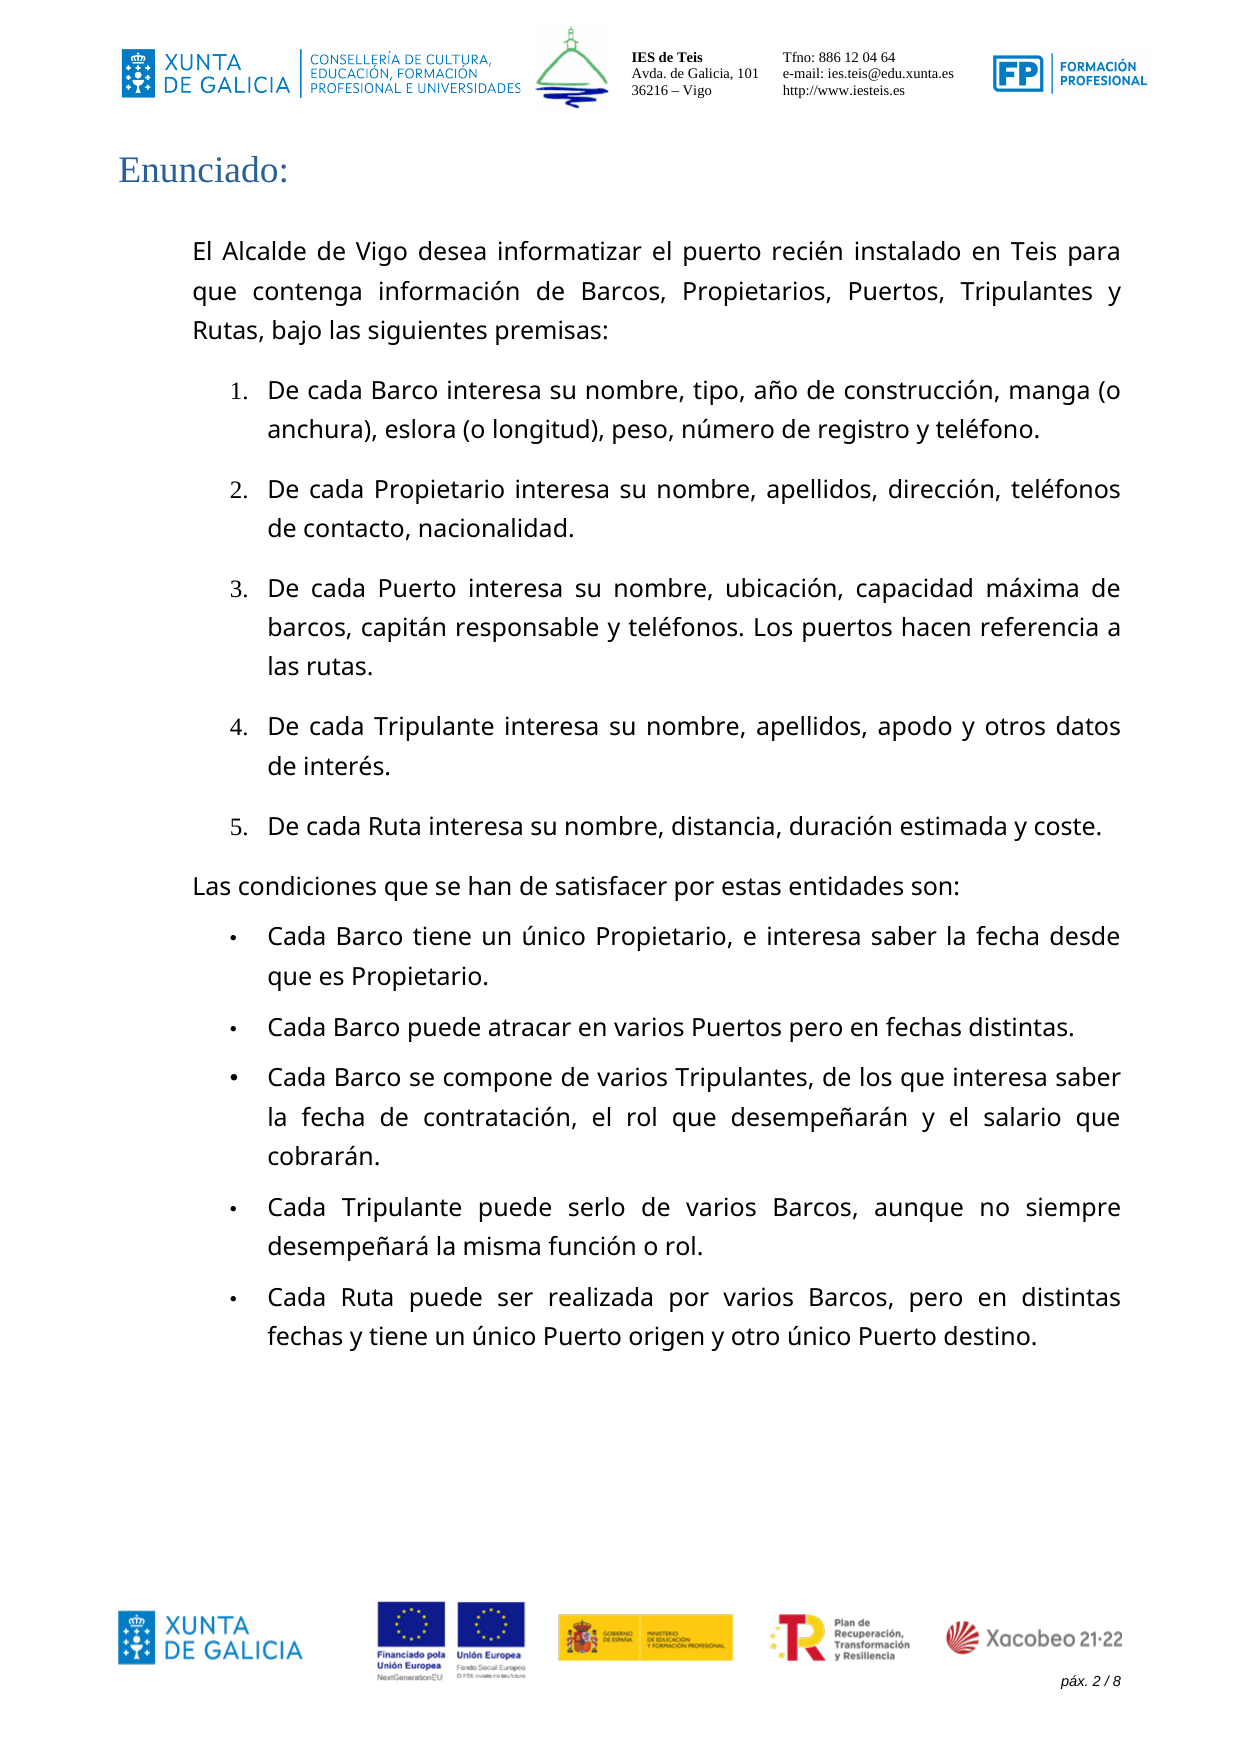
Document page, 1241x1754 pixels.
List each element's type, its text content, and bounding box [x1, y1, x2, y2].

list Cada Tripulante puede serlo de varios Barcos, aunque no siempre desempeñará la misma función o rol. [229, 1189, 1122, 1263]
list Cada Barco puede atracar en varios Puertos pero en fechas distintas. [229, 1009, 1122, 1043]
text Enunciado: [118, 148, 1122, 191]
picture [121, 49, 521, 98]
list De cada Puerto interesa su nombre, ubicación, capacidad máxima de barcos, capitán responsable y teléfonos. Los puertos hacen referencia a las rutas. [229, 571, 1122, 683]
list Cada Barco tiene un único Propietario, e interesa saber la fecha desde que es Propietario. [229, 919, 1122, 992]
list Cada Barco se compone de varios Tripulantes, de los que interesa saber la fecha de contratación, el rol que desempeñarán y el salario que cobrarán. [229, 1060, 1122, 1172]
picture [534, 25, 611, 110]
list De cada Ruta interesa su nombre, distancia, duración estimada y coste. [229, 808, 1122, 842]
list De cada Tripulante interesa su nombre, apellidos, apodo y otros datos de interés. [229, 709, 1122, 782]
picture [118, 1591, 1123, 1687]
list De cada Propietario interesa su nombre, apellidos, dirección, teléfonos de contacto, nacionalidad. [229, 471, 1122, 545]
list Cada Ruta puede ser realizada por varios Barcos, pero en distintas fechas y tiene un único Puerto origen y otro único Puerto destino. [229, 1279, 1122, 1353]
list De cada Barco interesa su nombre, tipo, año de construcción, manga (o anchura), eslora (o longitud), peso, número de registro y teléfono. [229, 372, 1122, 446]
picture [989, 50, 1153, 97]
text El Alcalde de Vigo desea informatizar el puerto recién instalado en Teis para que contenga información de Barcos, Propietarios, Puertos, Tripulantes y Rutas, bajo las siguientes premisas: [192, 234, 1122, 346]
text Las condiciones que se han de satisfacer por estas entidades son: [192, 868, 1122, 902]
